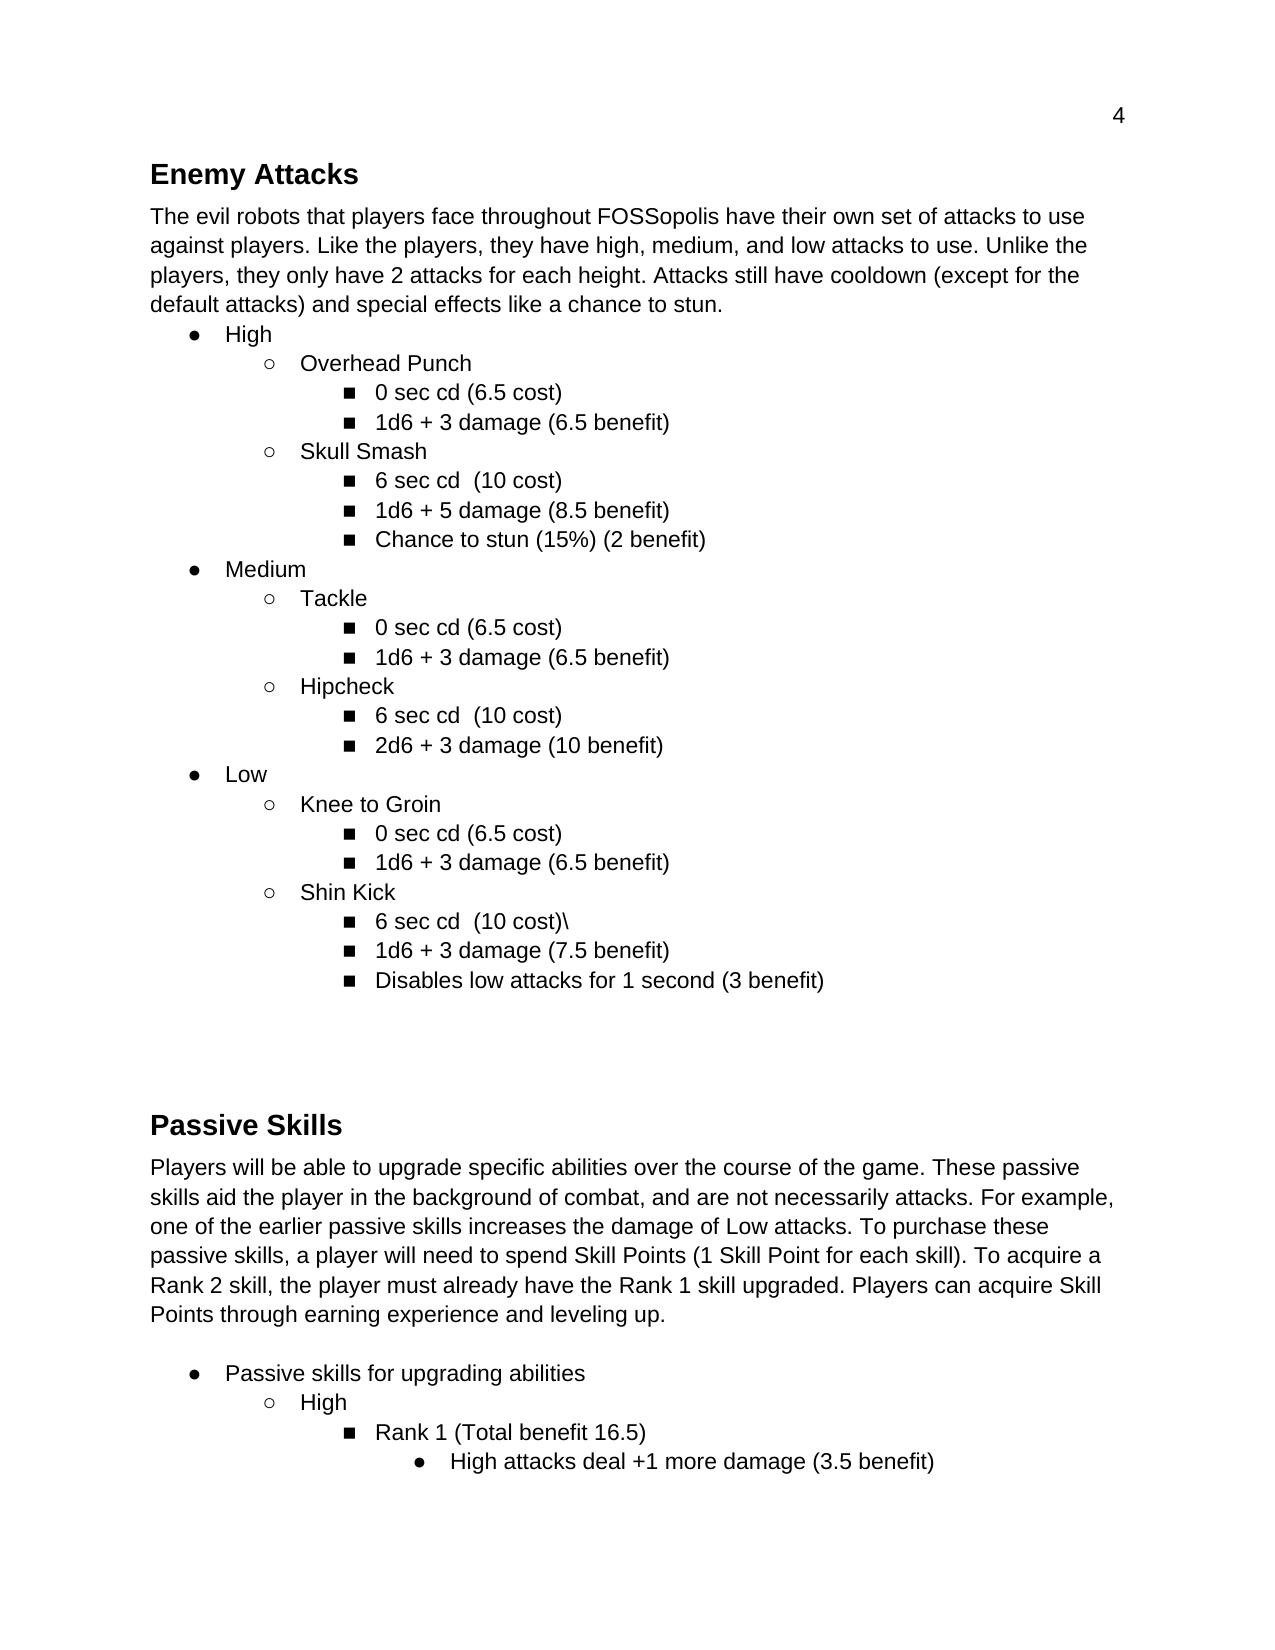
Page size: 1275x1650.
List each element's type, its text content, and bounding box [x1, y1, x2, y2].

list 0 sec cd (6.5 cost) [150, 615, 1125, 641]
list Chance to stun (15%) (2 benefit) [150, 527, 1125, 553]
list 1d6 + 5 damage (8.5 benefit) [150, 498, 1125, 523]
list High [187, 321, 1125, 347]
list 0 sec cd (6.5 cost) [150, 380, 1125, 406]
list Hipcheck [262, 674, 1125, 699]
list Skull Smash [262, 439, 1125, 464]
text The evil robots that players face throughout FOSSopolis have their own set of attacks to use against players. Like the players, they have high, medium, and low attacks to use. Unlike the players, they only have 2 attacks for each height. Attacks still have cooldown (except for the default attacks) and special effects like a chance to stun. [150, 204, 1125, 318]
list Overhead Punch [262, 351, 1125, 376]
list 6 sec cd (10 cost)\ [150, 909, 1125, 934]
list 1d6 + 3 damage (6.5 benefit) [150, 409, 1125, 435]
text Players will be able to upgrade specific abilities over the course of the game. These passive skills aid the player in the background of combat, and are not necessarily attacks. For example, one of the earlier passive skills increases the damage of Low attacks. To purchase these passive skills, a player will need to spend Skill Points (1 Skill Point for each skill). To acquire a Rank 2 skill, the player must already have the Rank 1 skill upgraded. Players can acquire Skill Points through earning experience and leveling up. [150, 1155, 1125, 1328]
list Tackle [262, 586, 1125, 611]
list 1d6 + 3 damage (6.5 benefit) [150, 644, 1125, 670]
subtitle Passive Skills [150, 1109, 1125, 1142]
list 6 sec cd (10 cost) [150, 703, 1125, 729]
list Shin Kick [262, 879, 1125, 905]
list Passive skills for upgrading abilities [187, 1361, 1125, 1386]
list 2d6 + 3 damage (10 benefit) [150, 733, 1125, 758]
list High [262, 1390, 1125, 1416]
list 1d6 + 3 damage (6.5 benefit) [150, 850, 1125, 876]
list Medium [187, 556, 1125, 582]
list Knee to Groin [262, 791, 1125, 817]
list 1d6 + 3 damage (7.5 benefit) [150, 938, 1125, 964]
list High attacks deal +1 more damage (3.5 benefit) [412, 1449, 1125, 1474]
subtitle Enemy Attacks [150, 158, 1125, 191]
list Low [187, 762, 1125, 788]
list 0 sec cd (6.5 cost) [150, 821, 1125, 846]
list 6 sec cd (10 cost) [150, 468, 1125, 494]
list Rank 1 (Total benefit 16.5) [150, 1419, 1125, 1445]
list Disables low attacks for 1 second (3 benefit) [150, 968, 1125, 993]
